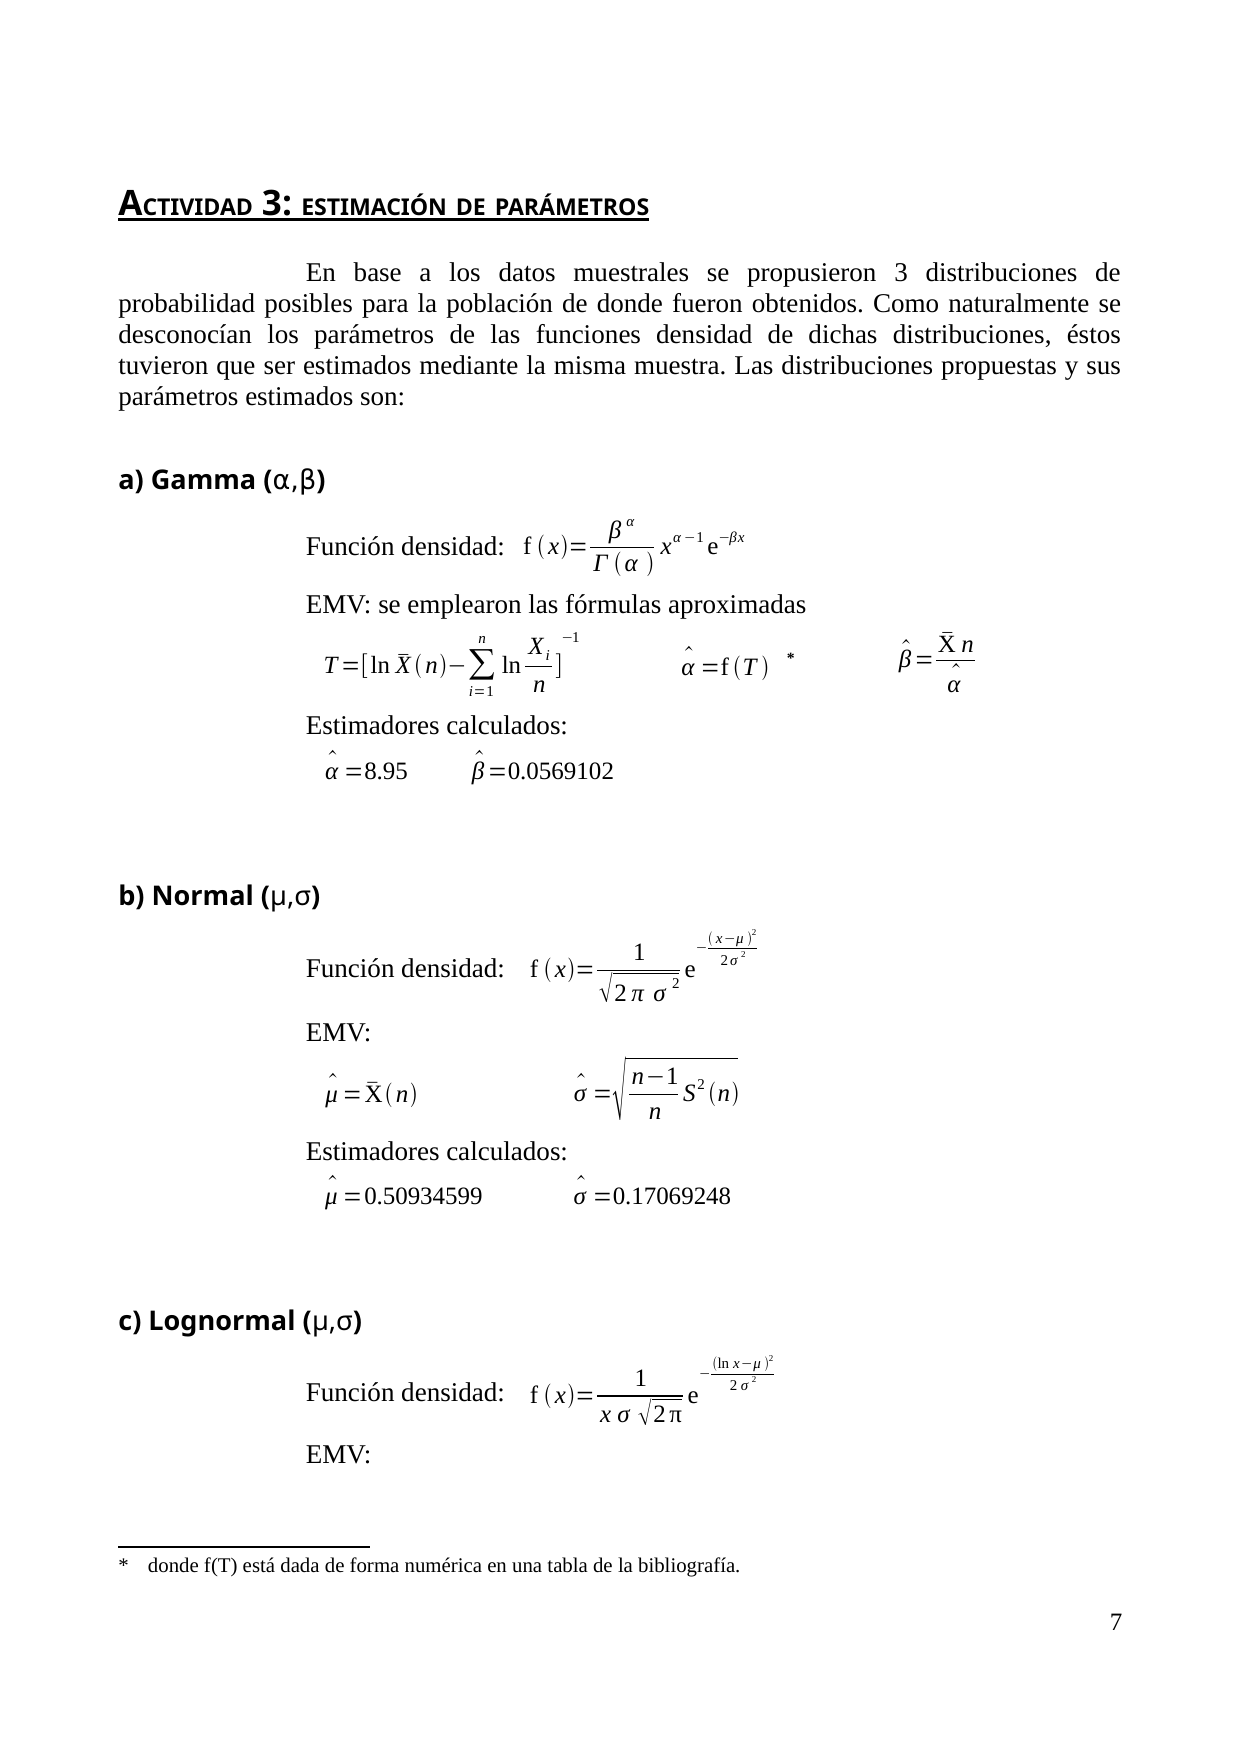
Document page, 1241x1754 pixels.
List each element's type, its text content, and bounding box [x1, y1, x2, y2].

text Función densidad: [118, 1353, 1122, 1430]
text Estimadores calculados: [118, 1135, 1122, 1166]
subtitle c) Lognormal (μ,σ) [118, 1301, 1122, 1338]
text EMV: [118, 1017, 1122, 1048]
subtitle Actividad 3: estimación de parámetros [118, 178, 1122, 226]
text EMV: se emplearon las fórmulas aproximadas [118, 588, 1122, 619]
subtitle b) Normal (μ,σ) [118, 876, 1122, 913]
text Función densidad: [118, 928, 1122, 1008]
text En base a los datos muestrales se propusieron 3 distribuciones de probabilidad posibles para la población de donde fueron obtenidos. Como naturalmente se desconocían los parámetros de las funciones densidad de dichas distribuciones, éstos tuvieron que ser estimados mediante la misma muestra. Las distribuciones propuestas y sus parámetros estimados son: [118, 256, 1122, 412]
text Función densidad: [118, 512, 1122, 579]
text EMV: [118, 1439, 1122, 1470]
text Estimadores calculados: [118, 709, 1122, 741]
text donde f(T) está dada de forma numérica en una tabla de la bibliografía. [118, 1553, 1122, 1577]
subtitle a) Gamma (α,β) [118, 461, 1122, 497]
